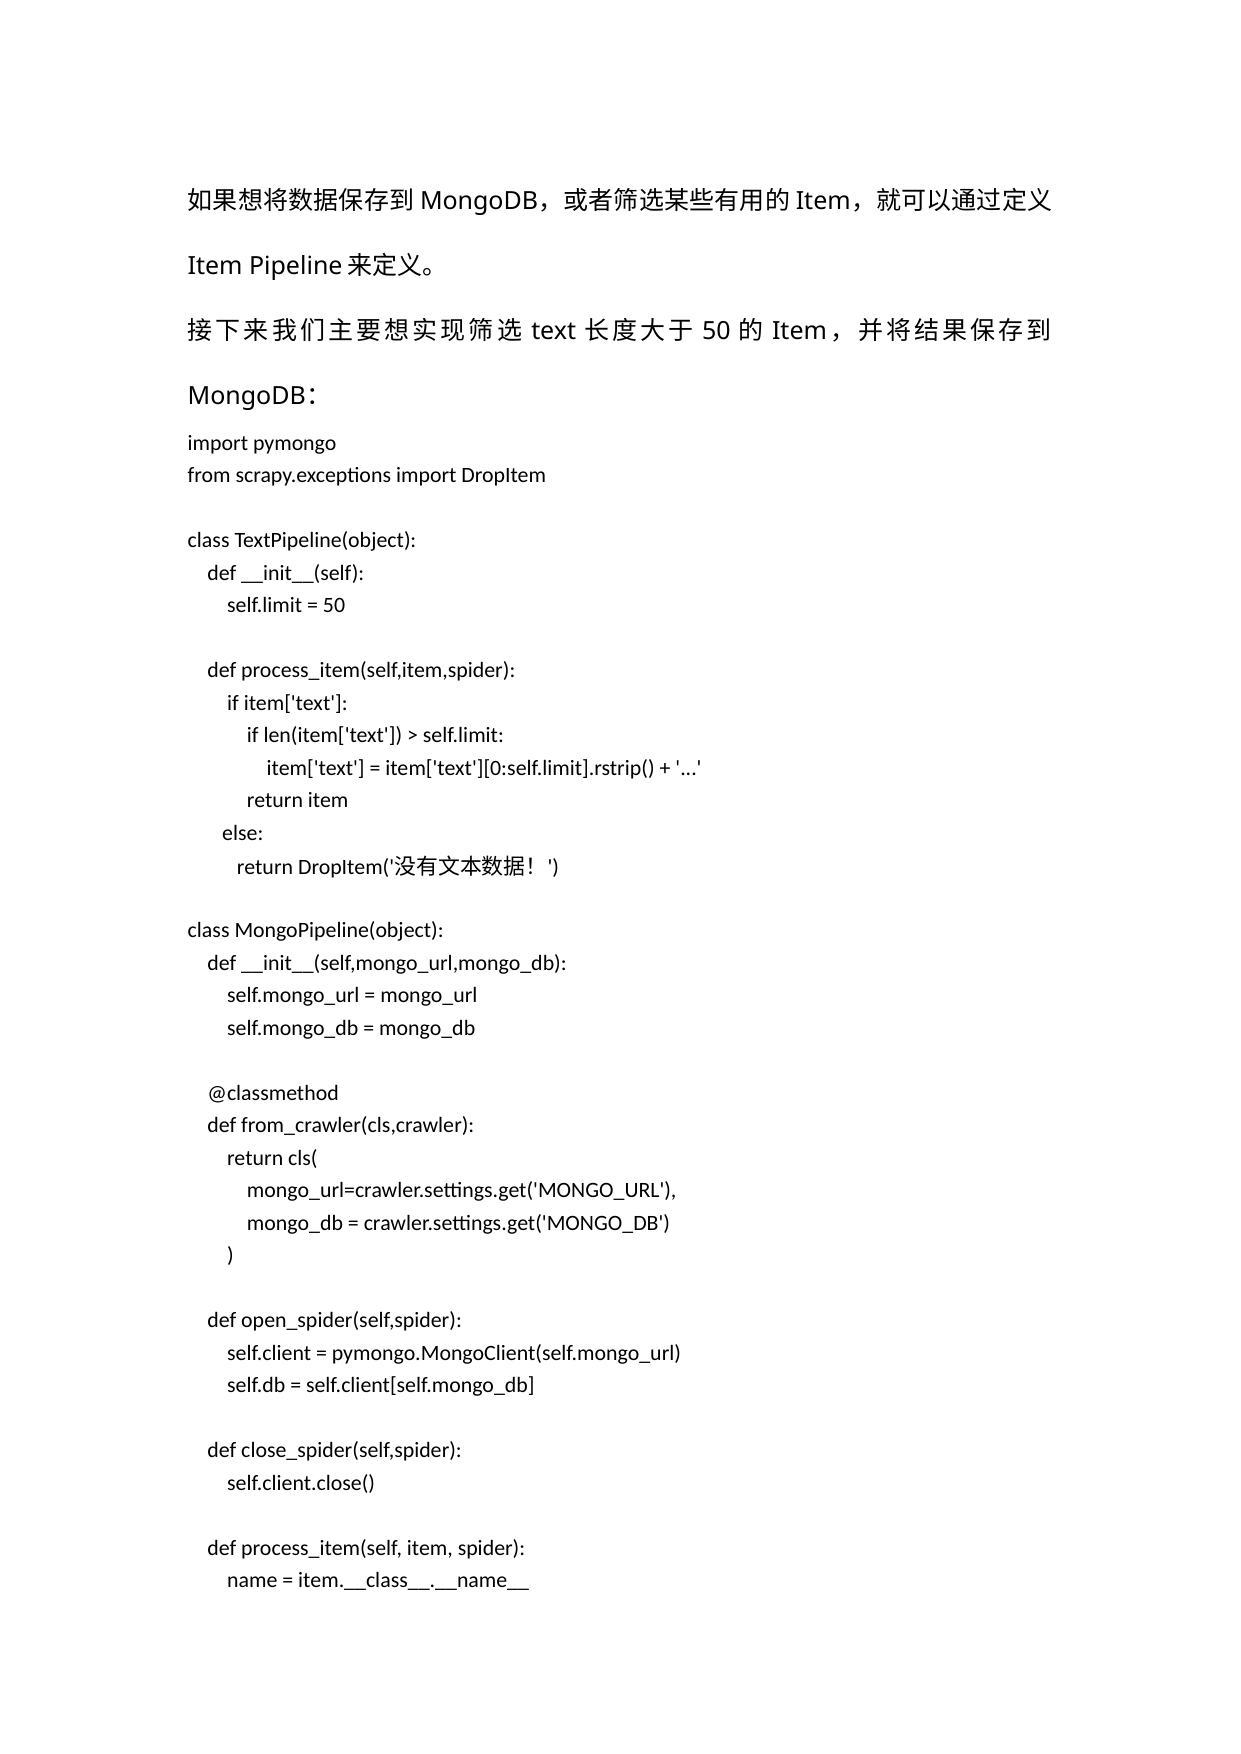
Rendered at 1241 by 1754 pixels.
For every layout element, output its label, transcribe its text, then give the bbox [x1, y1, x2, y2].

text self.db = self.client[self.mongo_db] [187, 1364, 1053, 1397]
text self.limit = 50 [187, 584, 1053, 617]
text mongo_db = crawler.settings.get('MONGO_DB') [187, 1202, 1053, 1234]
text if item['text']: [187, 682, 1053, 714]
text self.client = pymongo.MongoClient(self.mongo_url) [187, 1332, 1053, 1364]
text 如果想将数据保存到MongoDB，或者筛选某些有用的Item，就可以通过定义Item Pipeline来定义。 [187, 162, 1053, 292]
text item['text'] = item['text'][0:self.limit].rstrip() + '...' [187, 747, 1053, 779]
text def process_item(self, item, spider): [187, 1527, 1053, 1559]
text def close_spider(self,spider): [187, 1429, 1053, 1462]
text mongo_url=crawler.settings.get('MONGO_URL'), [187, 1169, 1053, 1202]
text 接下来我们主要想实现筛选text长度大于50的Item，并将结果保存到MongoDB： [187, 292, 1053, 422]
text from scrapy.exceptions import DropItem [187, 454, 1053, 487]
text class MongoPipeline(object): [187, 909, 1053, 942]
text self.mongo_url = mongo_url [187, 974, 1053, 1007]
text def from_crawler(cls,crawler): [187, 1104, 1053, 1137]
text return cls( [187, 1137, 1053, 1169]
text return item [187, 779, 1053, 812]
text def __init__(self,mongo_url,mongo_db): [187, 942, 1053, 974]
text @classmethod [187, 1072, 1053, 1104]
text ) [187, 1234, 1053, 1267]
text name = item.__class__.__name__ [187, 1559, 1053, 1592]
text class TextPipeline(object): [187, 519, 1053, 552]
text return DropItem('没有文本数据！') [187, 844, 1053, 877]
text if len(item['text']) > self.limit: [187, 714, 1053, 747]
text def process_item(self,item,spider): [187, 649, 1053, 682]
text def open_spider(self,spider): [187, 1299, 1053, 1332]
text self.client.close() [187, 1462, 1053, 1494]
text import pymongo [187, 422, 1053, 454]
text self.mongo_db = mongo_db [187, 1007, 1053, 1039]
text def __init__(self): [187, 552, 1053, 584]
text else: [187, 812, 1053, 844]
